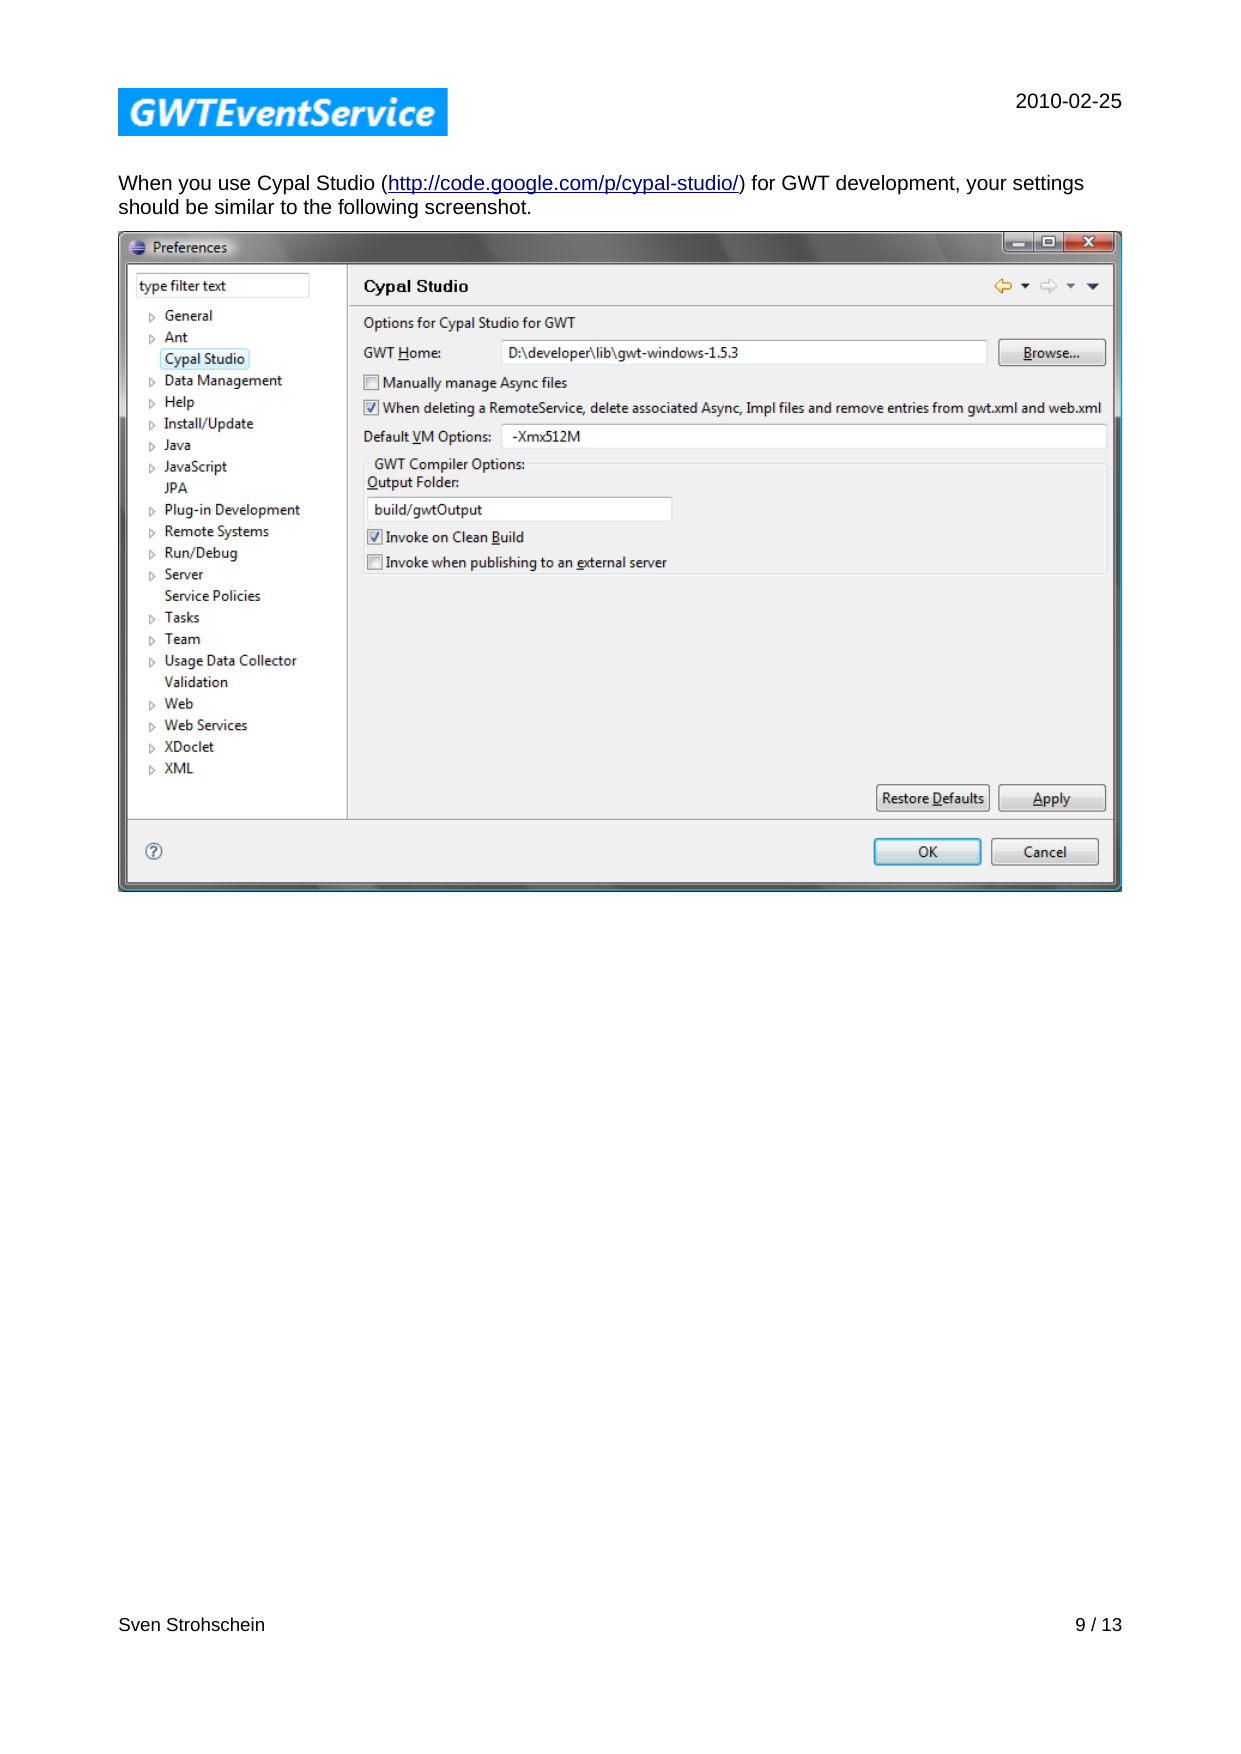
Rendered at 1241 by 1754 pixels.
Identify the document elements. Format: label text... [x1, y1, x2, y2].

picture [118, 88, 448, 136]
picture [118, 231, 1123, 892]
text When you use Cypal Studio (http://code.google.com/p/cypal-studio/) for GWT development, your settings should be similar to the following screenshot. [118, 171, 1122, 219]
